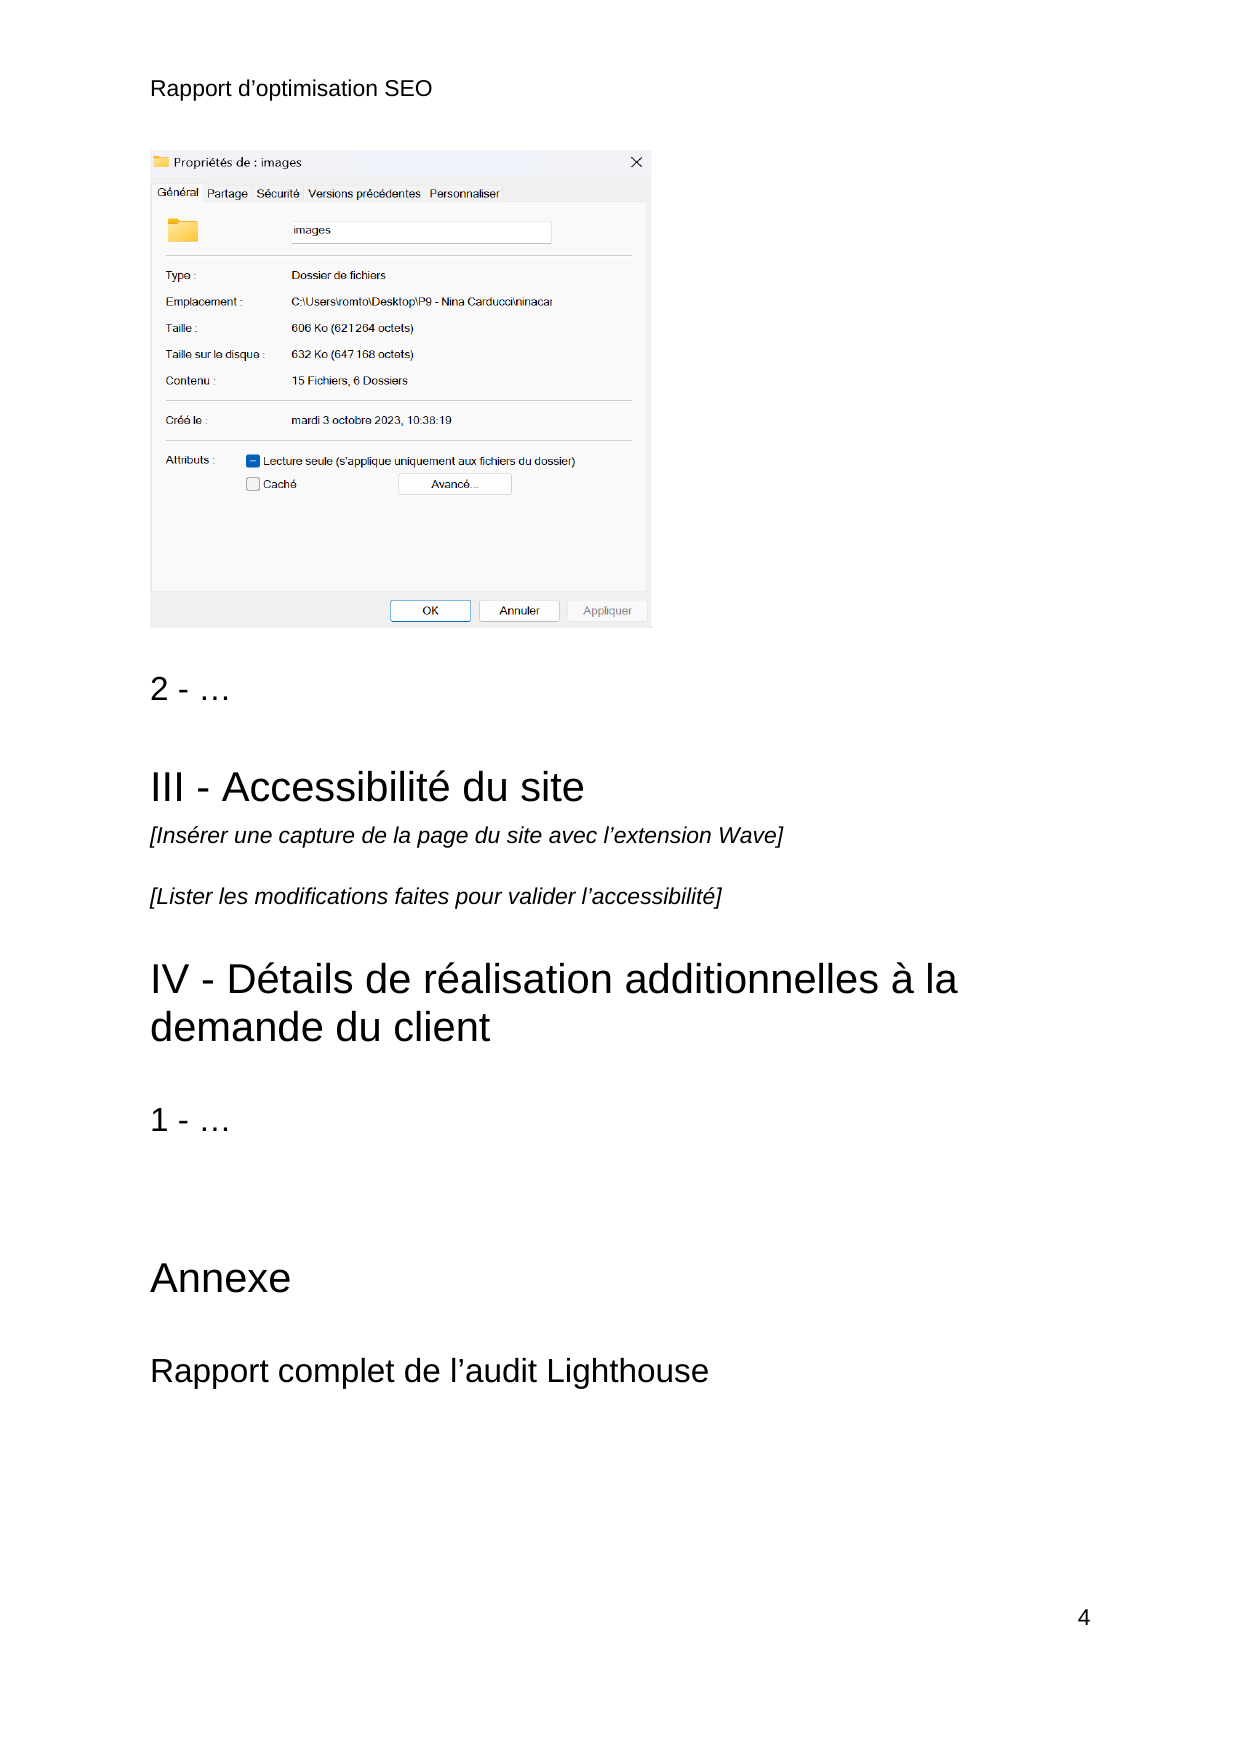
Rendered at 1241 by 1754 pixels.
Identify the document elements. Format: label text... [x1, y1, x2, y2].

subtitle IV - Détails de réalisation additionnelles à la demande du client [150, 954, 1090, 1050]
text [Insérer une capture de la page du site avec l’extension Wave] [150, 822, 1090, 849]
subtitle Annexe [150, 1253, 1090, 1301]
subtitle 1 - … [150, 1100, 1090, 1139]
text [Lister les modifications faites pour valider l’accessibilité] [150, 883, 1090, 909]
subtitle Rapport complet de l’audit Lighthouse [150, 1351, 1090, 1390]
subtitle 2 - … [150, 669, 1090, 708]
subtitle III - Accessibilité du site [150, 762, 1090, 810]
